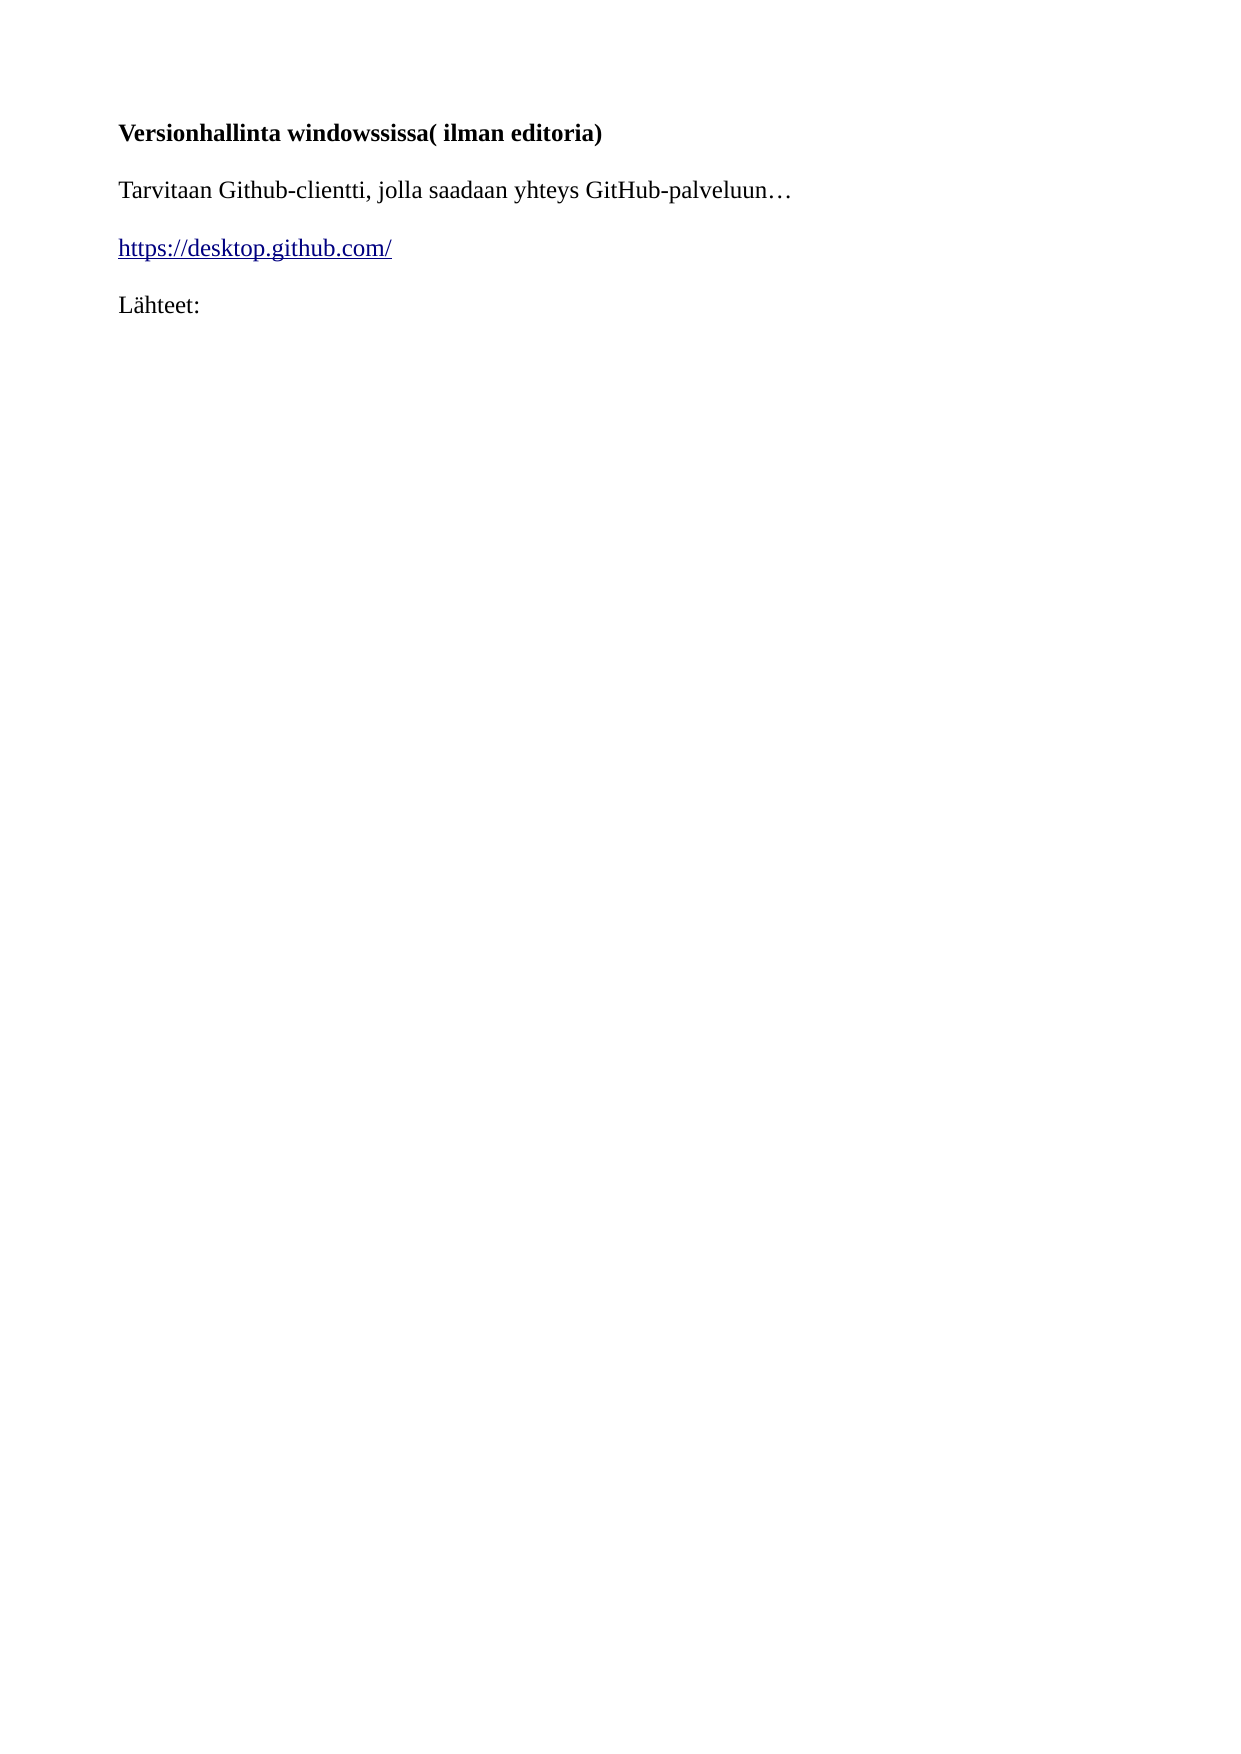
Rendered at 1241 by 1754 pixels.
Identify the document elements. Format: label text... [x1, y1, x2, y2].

text https://desktop.github.com/ [118, 233, 1122, 262]
text Lähteet: [118, 291, 1122, 319]
text Versionhallinta windowssissa( ilman editoria) [118, 118, 1122, 147]
text Tarvitaan Github-clientti, jolla saadaan yhteys GitHub-palveluun… [118, 176, 1122, 204]
